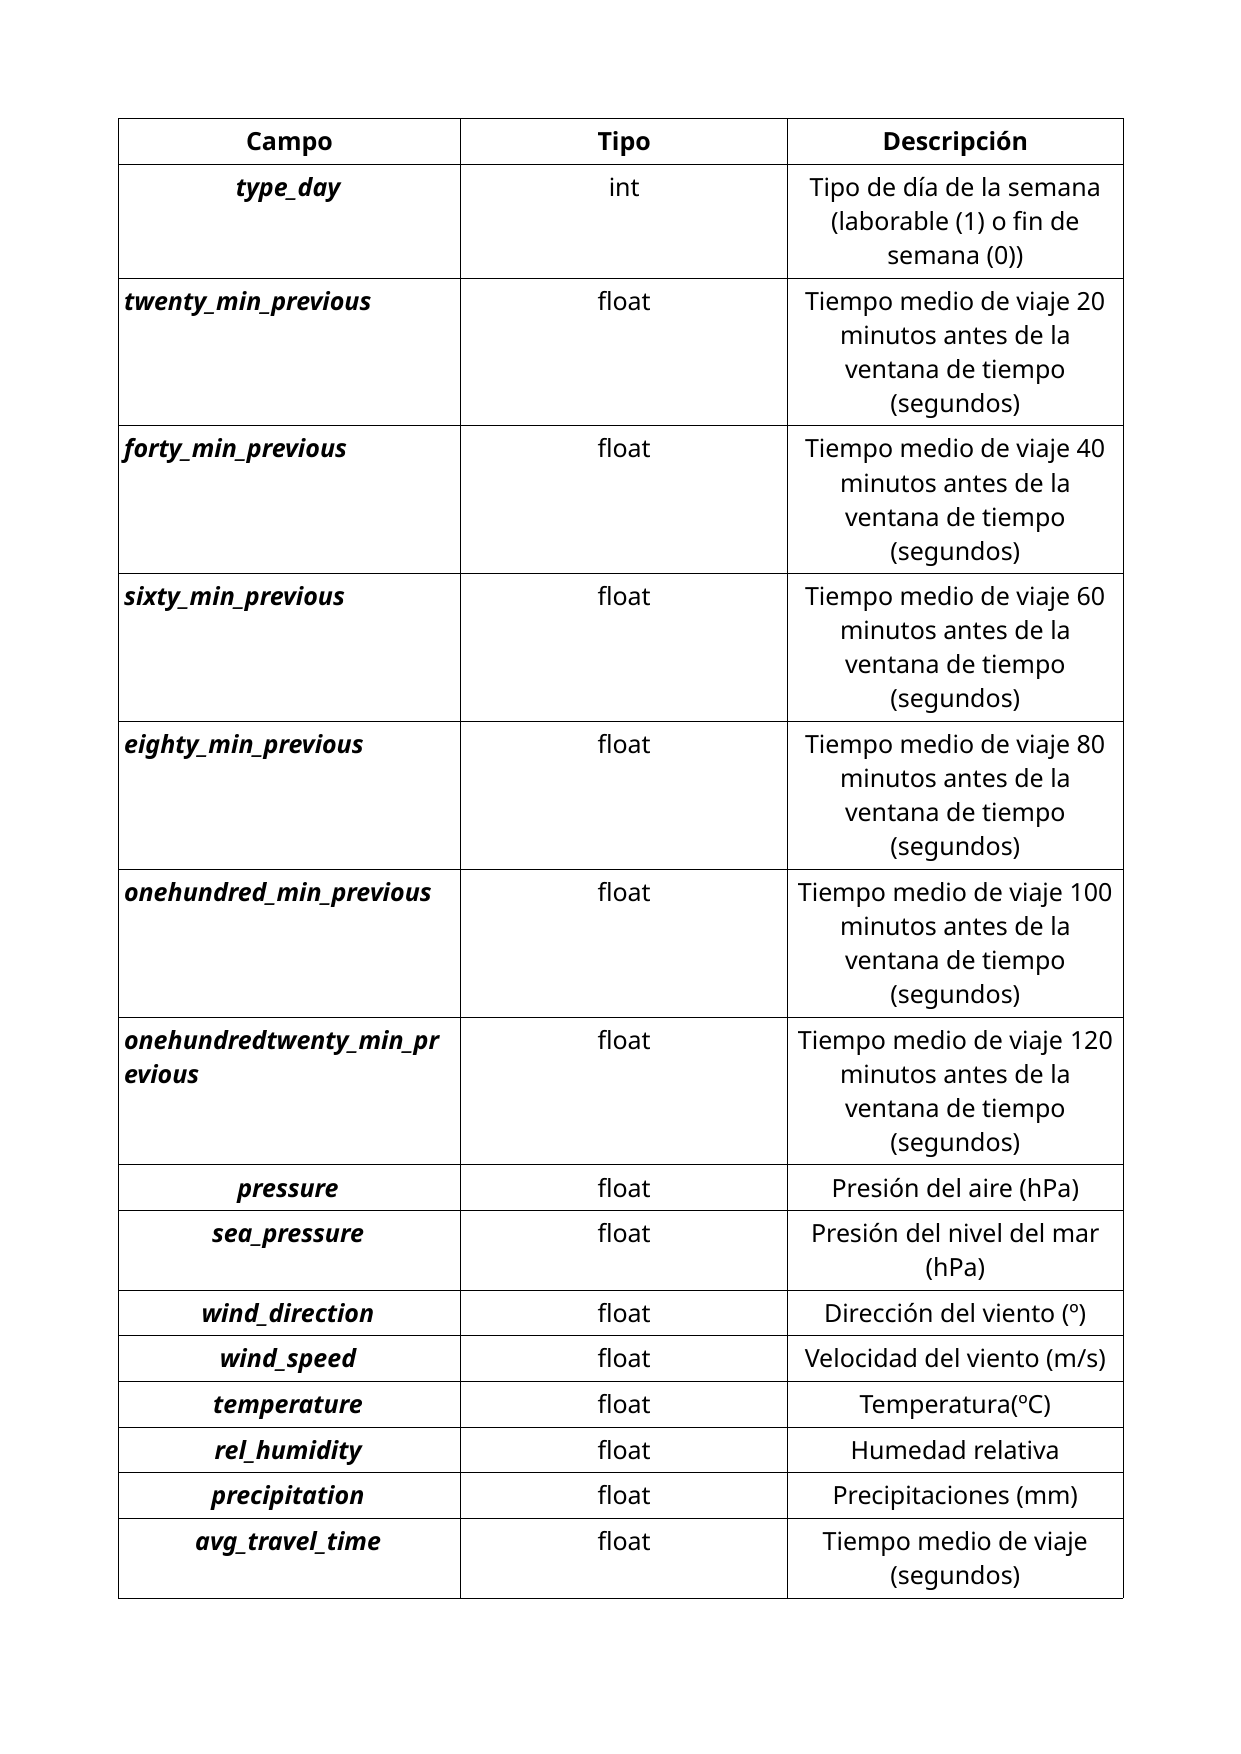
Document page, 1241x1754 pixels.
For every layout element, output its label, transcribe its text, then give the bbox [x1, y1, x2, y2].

table_cell avg_travel_time [119, 1519, 460, 1597]
table_cell Tiempo medio de viaje 80 minutos antes de la ventana de tiempo (segundos) [788, 722, 1123, 869]
table_header Tipo [461, 119, 787, 164]
table_cell Tiempo medio de viaje 40 minutos antes de la ventana de tiempo (segundos) [788, 426, 1123, 573]
table_cell Humedad relativa [788, 1428, 1123, 1472]
table_cell float [461, 1336, 787, 1381]
table_cell wind_direction [119, 1291, 460, 1335]
table_cell type_day [119, 165, 460, 277]
table_cell float [461, 722, 787, 869]
table_cell Tiempo medio de viaje 100 minutos antes de la ventana de tiempo (segundos) [788, 870, 1123, 1017]
table_cell precipitation [119, 1473, 460, 1518]
table_cell sea_pressure [119, 1211, 460, 1290]
table_cell float [461, 426, 787, 573]
table_cell Presión del nivel del mar (hPa) [788, 1211, 1123, 1290]
table_cell float [461, 1473, 787, 1518]
table_cell Precipitaciones (mm) [788, 1473, 1123, 1518]
table_cell float [461, 1519, 787, 1597]
table_cell temperature [119, 1382, 460, 1427]
table_cell Tiempo medio de viaje (segundos) [788, 1519, 1123, 1597]
table_cell twenty_min_previous [119, 279, 460, 425]
table_cell float [461, 1291, 787, 1335]
table_cell Tipo de día de la semana (laborable (1) o fin de semana (0)) [788, 165, 1123, 277]
table_cell float [461, 1018, 787, 1164]
table_cell float [461, 1382, 787, 1427]
table_cell Velocidad del viento (m/s) [788, 1336, 1123, 1381]
table_cell onehundred_min_previous [119, 870, 460, 1017]
table_cell Tiempo medio de viaje 60 minutos antes de la ventana de tiempo (segundos) [788, 574, 1123, 721]
table_cell float [461, 1428, 787, 1472]
table_cell wind_speed [119, 1336, 460, 1381]
table_cell float [461, 1211, 787, 1290]
table_cell rel_humidity [119, 1428, 460, 1472]
table_cell float [461, 574, 787, 721]
table_cell float [461, 870, 787, 1017]
table_cell int [461, 165, 787, 277]
table_header Campo [119, 119, 460, 164]
table_cell Presión del aire (hPa) [788, 1165, 1123, 1210]
table_cell float [461, 279, 787, 425]
table_cell float [461, 1165, 787, 1210]
table_cell Tiempo medio de viaje 120 minutos antes de la ventana de tiempo (segundos) [788, 1018, 1123, 1164]
table_header Descripción [788, 119, 1123, 164]
table_cell onehundredtwenty_min_previous [119, 1018, 460, 1164]
table_cell Tiempo medio de viaje 20 minutos antes de la ventana de tiempo (segundos) [788, 279, 1123, 425]
table_cell Temperatura(ºC) [788, 1382, 1123, 1427]
table_cell eighty_min_previous [119, 722, 460, 869]
table_cell Dirección del viento (º) [788, 1291, 1123, 1335]
table_cell pressure [119, 1165, 460, 1210]
table_cell forty_min_previous [119, 426, 460, 573]
table_cell sixty_min_previous [119, 574, 460, 721]
